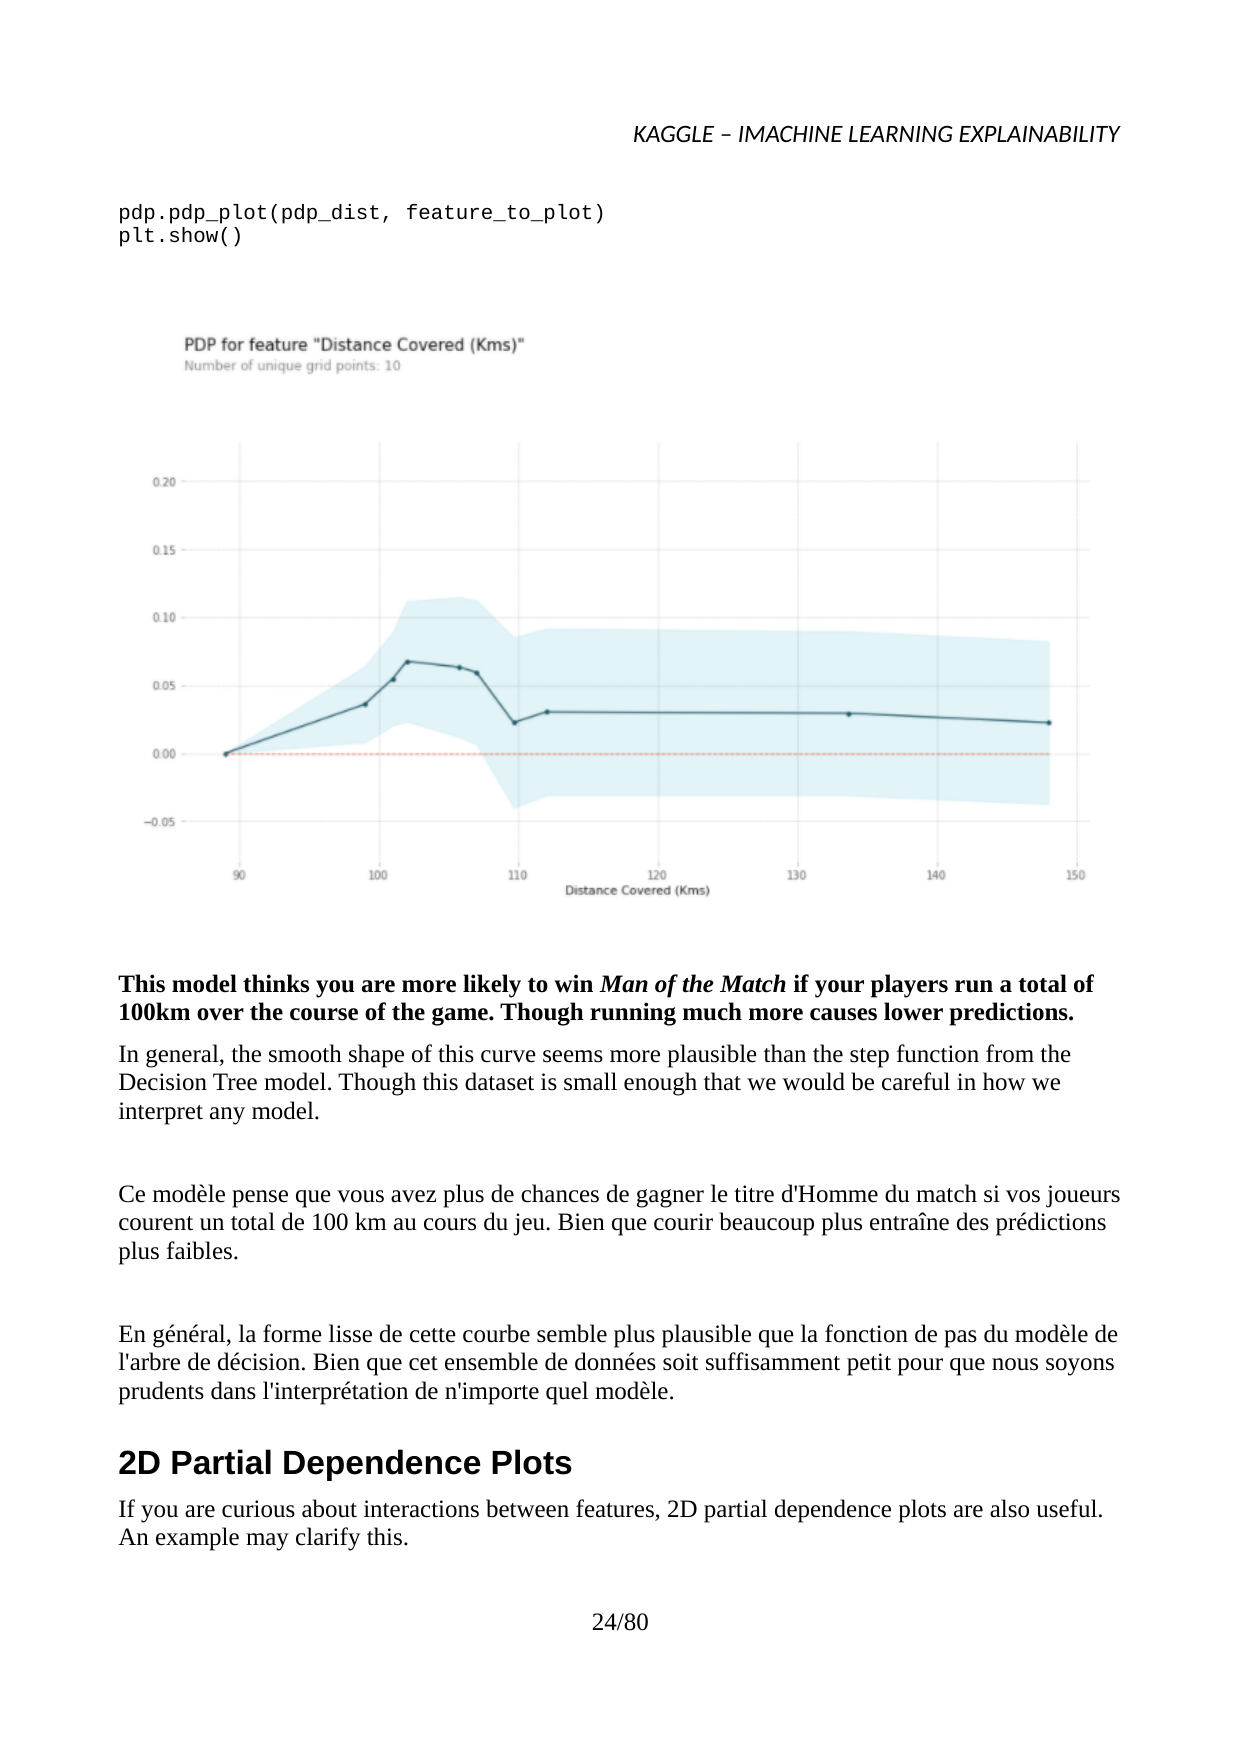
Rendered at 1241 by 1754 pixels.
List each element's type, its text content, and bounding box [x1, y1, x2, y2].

text pdp.pdp_plot(pdp_dist, feature_to_plot) [118, 202, 1122, 225]
text Ce modèle pense que vous avez plus de chances de gagner le titre d'Homme du match si vos joueurs courent un total de 100 km au cours du jeu. Bien que courir beaucoup plus entraîne des prédictions plus faibles. [118, 1179, 1122, 1265]
subtitle 2D Partial Dependence Plots [118, 1442, 1122, 1481]
text If you are curious about interactions between features, 2D partial dependence plots are also useful. An example may clarify this. [118, 1494, 1122, 1551]
picture [118, 307, 1122, 928]
text plt.show() [118, 225, 1122, 249]
text En général, la forme lisse de cette courbe semble plus plausible que la fonction de pas du modèle de l'arbre de décision. Bien que cet ensemble de données soit suffisamment petit pour que nous soyons prudents dans l'interprétation de n'importe quel modèle. [118, 1319, 1122, 1405]
text In general, the smooth shape of this curve seems more plausible than the step function from the Decision Tree model. Though this dataset is small enough that we would be careful in how we interpret any model. [118, 1039, 1122, 1125]
text This model thinks you are more likely to win Man of the Match if your players run a total of 100km over the course of the game. Though running much more causes lower predictions. [118, 969, 1122, 1026]
